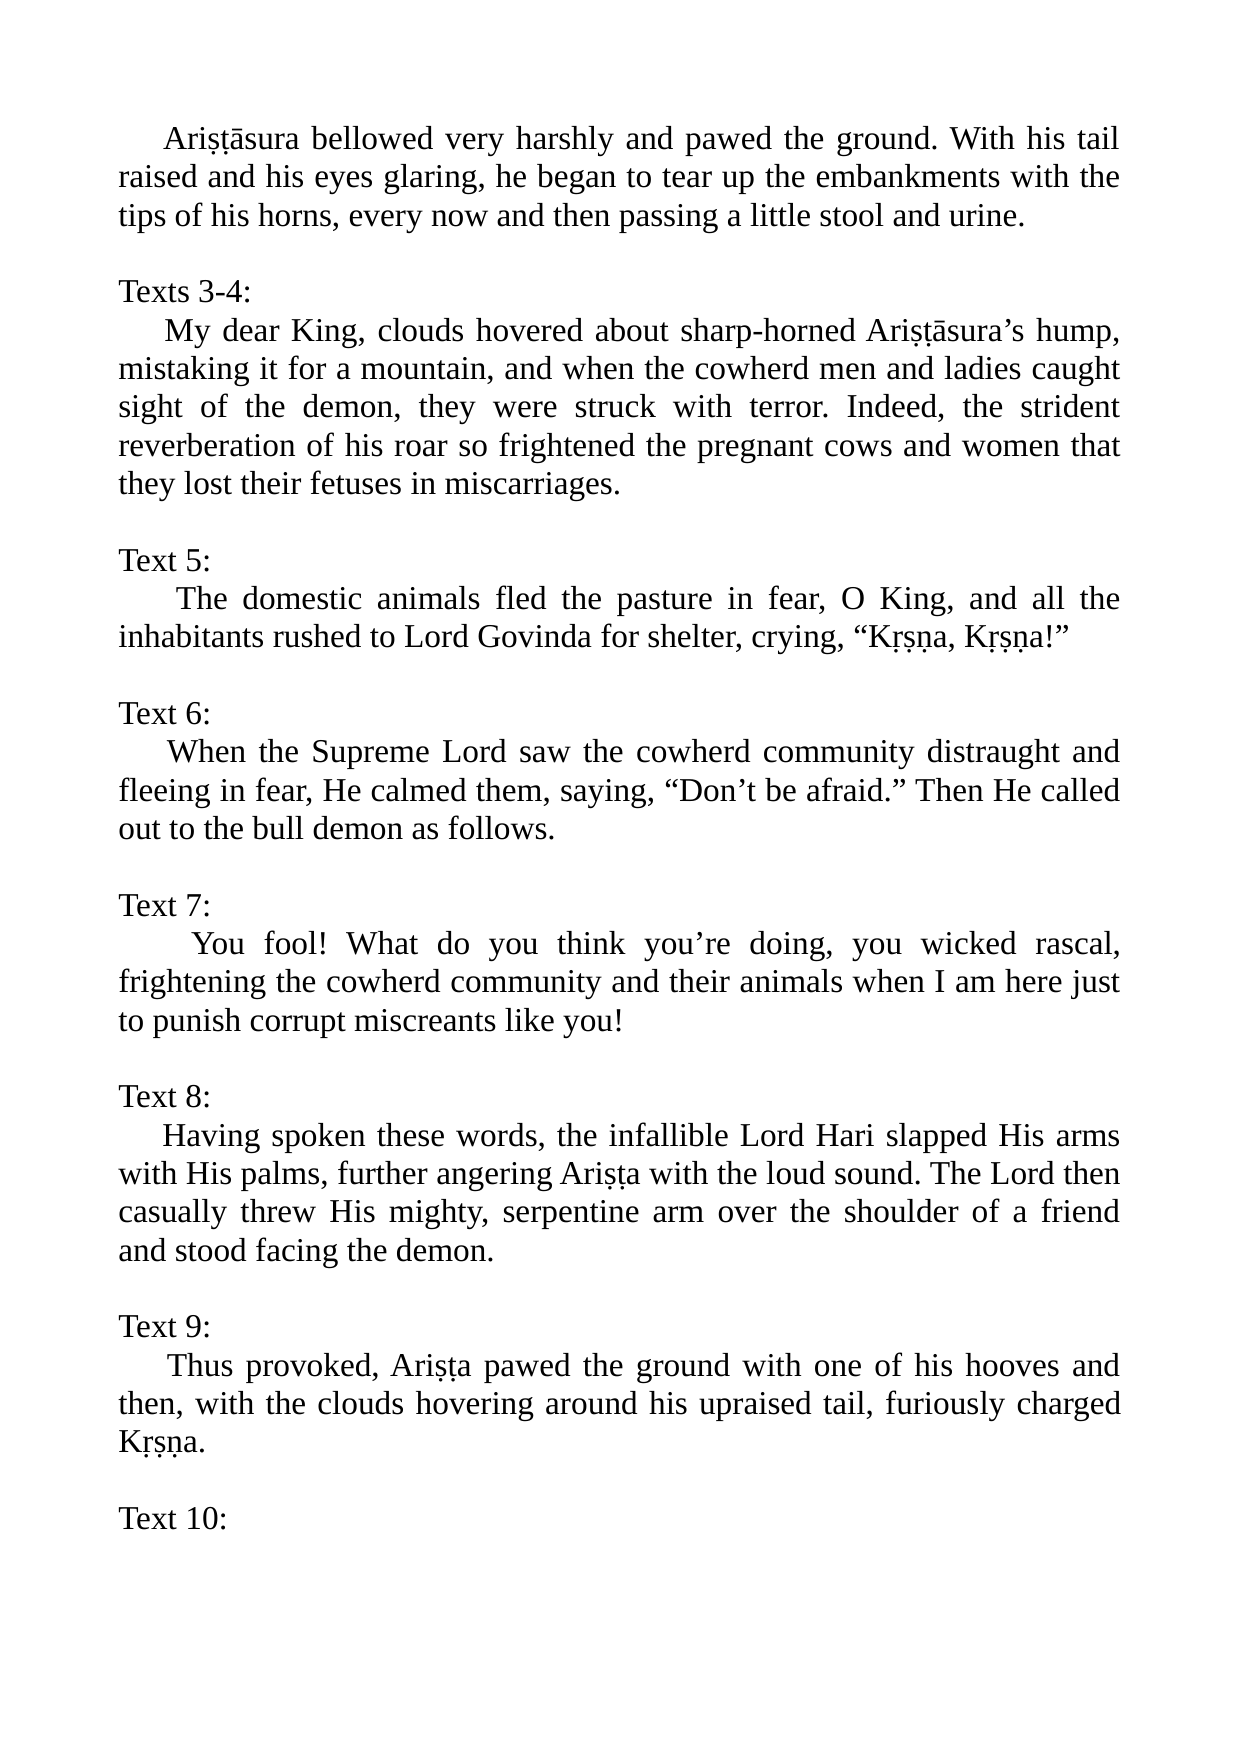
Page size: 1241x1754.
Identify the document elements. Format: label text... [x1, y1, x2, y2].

text When the Supreme Lord saw the cowherd community distraught and fleeing in fear, He calmed them, saying, “Don’t be afraid.” Then He called out to the bull demon as follows. [118, 731, 1122, 846]
text Text 7: [118, 885, 1122, 923]
text Text 8: [118, 1076, 1122, 1115]
text Text 9: [118, 1306, 1122, 1345]
text Ariṣṭāsura bellowed very harshly and pawed the ground. With his tail raised and his eyes glaring, he began to tear up the embankments with the tips of his horns, every now and then passing a little stool and urine. [118, 118, 1122, 233]
text You fool! What do you think you’re doing, you wicked rascal, frightening the cowherd community and their animals when I am here just to punish corrupt miscreants like you! [118, 923, 1122, 1038]
text Having spoken these words, the infallible Lord Hari slapped His arms with His palms, further angering Ariṣṭa with the loud sound. The Lord then casually threw His mighty, serpentine arm over the shoulder of a friend and stood facing the demon. [118, 1115, 1122, 1268]
text Text 5: [118, 540, 1122, 578]
text Thus provoked, Ariṣṭa pawed the ground with one of his hooves and then, with the clouds hovering around his upraised tail, furiously charged Kṛṣṇa. [118, 1345, 1122, 1460]
text My dear King, clouds hovered about sharp-horned Ariṣṭāsura’s hump, mistaking it for a mountain, and when the cowherd men and ladies caught sight of the demon, they were struck with terror. Indeed, the strident reverberation of his roar so frightened the pregnant cows and women that they lost their fetuses in miscarriages. [118, 310, 1122, 501]
text Text 6: [118, 693, 1122, 731]
text The domestic animals fled the pasture in fear, O King, and all the inhabitants rushed to Lord Govinda for shelter, crying, “Kṛṣṇa, Kṛṣṇa!” [118, 578, 1122, 655]
text Texts 3-4: [118, 271, 1122, 310]
text Text 10: [118, 1498, 1122, 1536]
